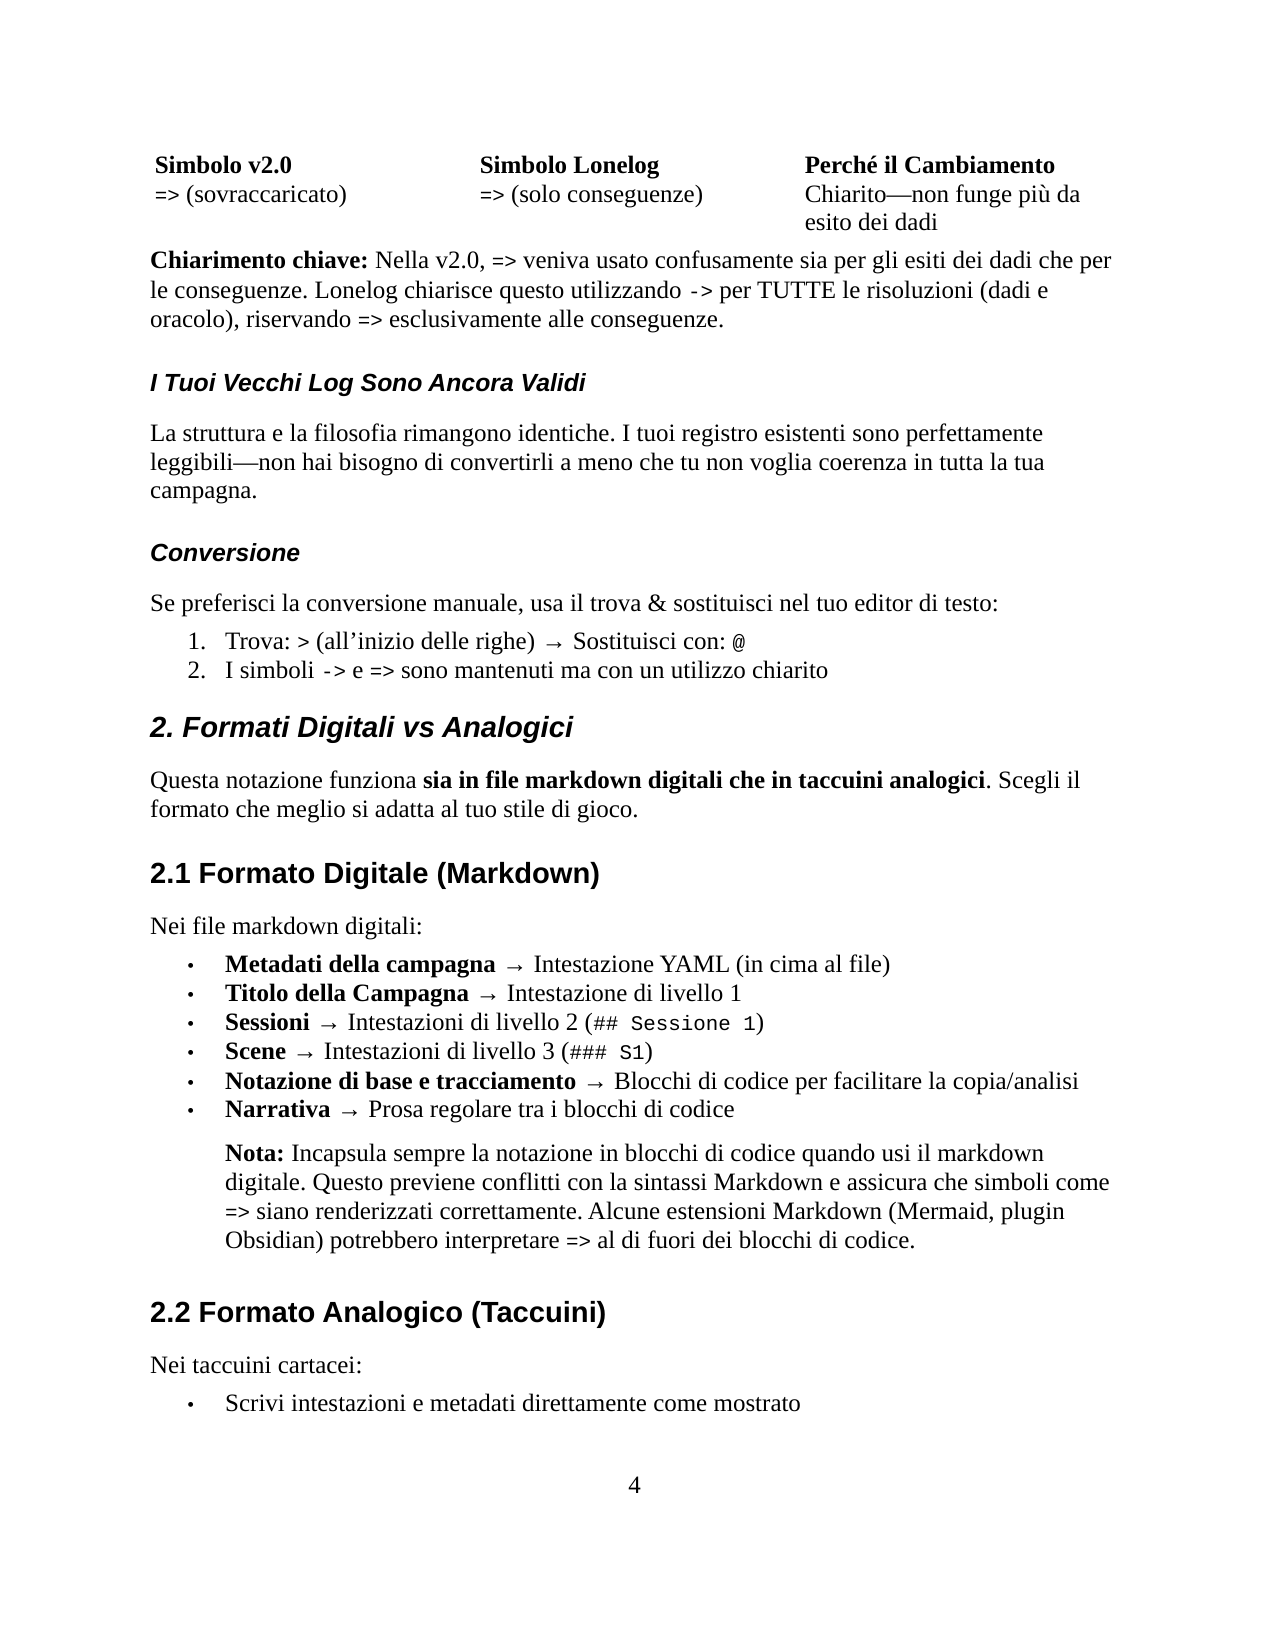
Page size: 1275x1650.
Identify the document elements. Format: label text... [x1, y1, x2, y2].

list Titolo della Campagna → Intestazione di livello 1 [187, 978, 1125, 1007]
text Questa notazione funziona sia in file markdown digitali che in taccuini analogici. Scegli il formato che meglio si adatta al tuo stile di gioco. [150, 765, 1125, 822]
table_cell Chiarito—non funge più da esito dei dadi [800, 179, 1125, 236]
subtitle 2. Formati Digitali vs Analogici [150, 710, 1125, 743]
subtitle Conversione [150, 538, 1125, 567]
text Nei taccuini cartacei: [150, 1350, 1125, 1379]
subtitle 2.1 Formato Digitale (Markdown) [150, 856, 1125, 890]
table_header Simbolo v2.0 [150, 150, 475, 179]
list Scene → Intestazioni di livello 3 (### S1) [187, 1036, 1125, 1066]
list Trova: > (all’inizio delle righe) → Sostituisci con: @ [187, 626, 1125, 655]
text Chiarimento chiave: Nella v2.0, => veniva usato confusamente sia per gli esiti dei dadi che per le conseguenze. Lonelog chiarisce questo utilizzando -> per TUTTE le risoluzioni (dadi e oracolo), riservando => esclusivamente alle conseguenze. [150, 245, 1125, 334]
list Sessioni → Intestazioni di livello 2 (## Sessione 1) [187, 1007, 1125, 1036]
text Nota: Incapsula sempre la notazione in blocchi di codice quando usi il markdown digitale. Questo previene conflitti con la sintassi Markdown e assicura che simboli come => siano renderizzati correttamente. Alcune estensioni Markdown (Mermaid, plugin Obsidian) potrebbero interpretare => al di fuori dei blocchi di codice. [225, 1138, 1125, 1255]
list Notazione di base e tracciamento → Blocchi di codice per facilitare la copia/analisi [187, 1066, 1125, 1094]
table_header Perché il Cambiamento [800, 150, 1125, 179]
text Se preferisci la conversione manuale, usa il trova & sostituisci nel tuo editor di testo: [150, 588, 1125, 617]
table_cell => (sovraccaricato) [150, 179, 475, 236]
table_cell => (solo conseguenze) [475, 179, 800, 236]
subtitle I Tuoi Vecchi Log Sono Ancora Validi [150, 368, 1125, 396]
list Metadati della campagna → Intestazione YAML (in cima al file) [187, 949, 1125, 978]
table_header Simbolo Lonelog [475, 150, 800, 179]
text La struttura e la filosofia rimangono identiche. I tuoi registro esistenti sono perfettamente leggibili—non hai bisogno di convertirli a meno che tu non voglia coerenza in tutta la tua campagna. [150, 418, 1125, 504]
text Nei file markdown digitali: [150, 911, 1125, 940]
list I simboli -> e => sono mantenuti ma con un utilizzo chiarito [187, 655, 1125, 685]
list Narrativa → Prosa regolare tra i blocchi di codice [187, 1094, 1125, 1123]
subtitle 2.2 Formato Analogico (Taccuini) [150, 1295, 1125, 1328]
list Scrivi intestazioni e metadati direttamente come mostrato [187, 1388, 1125, 1416]
